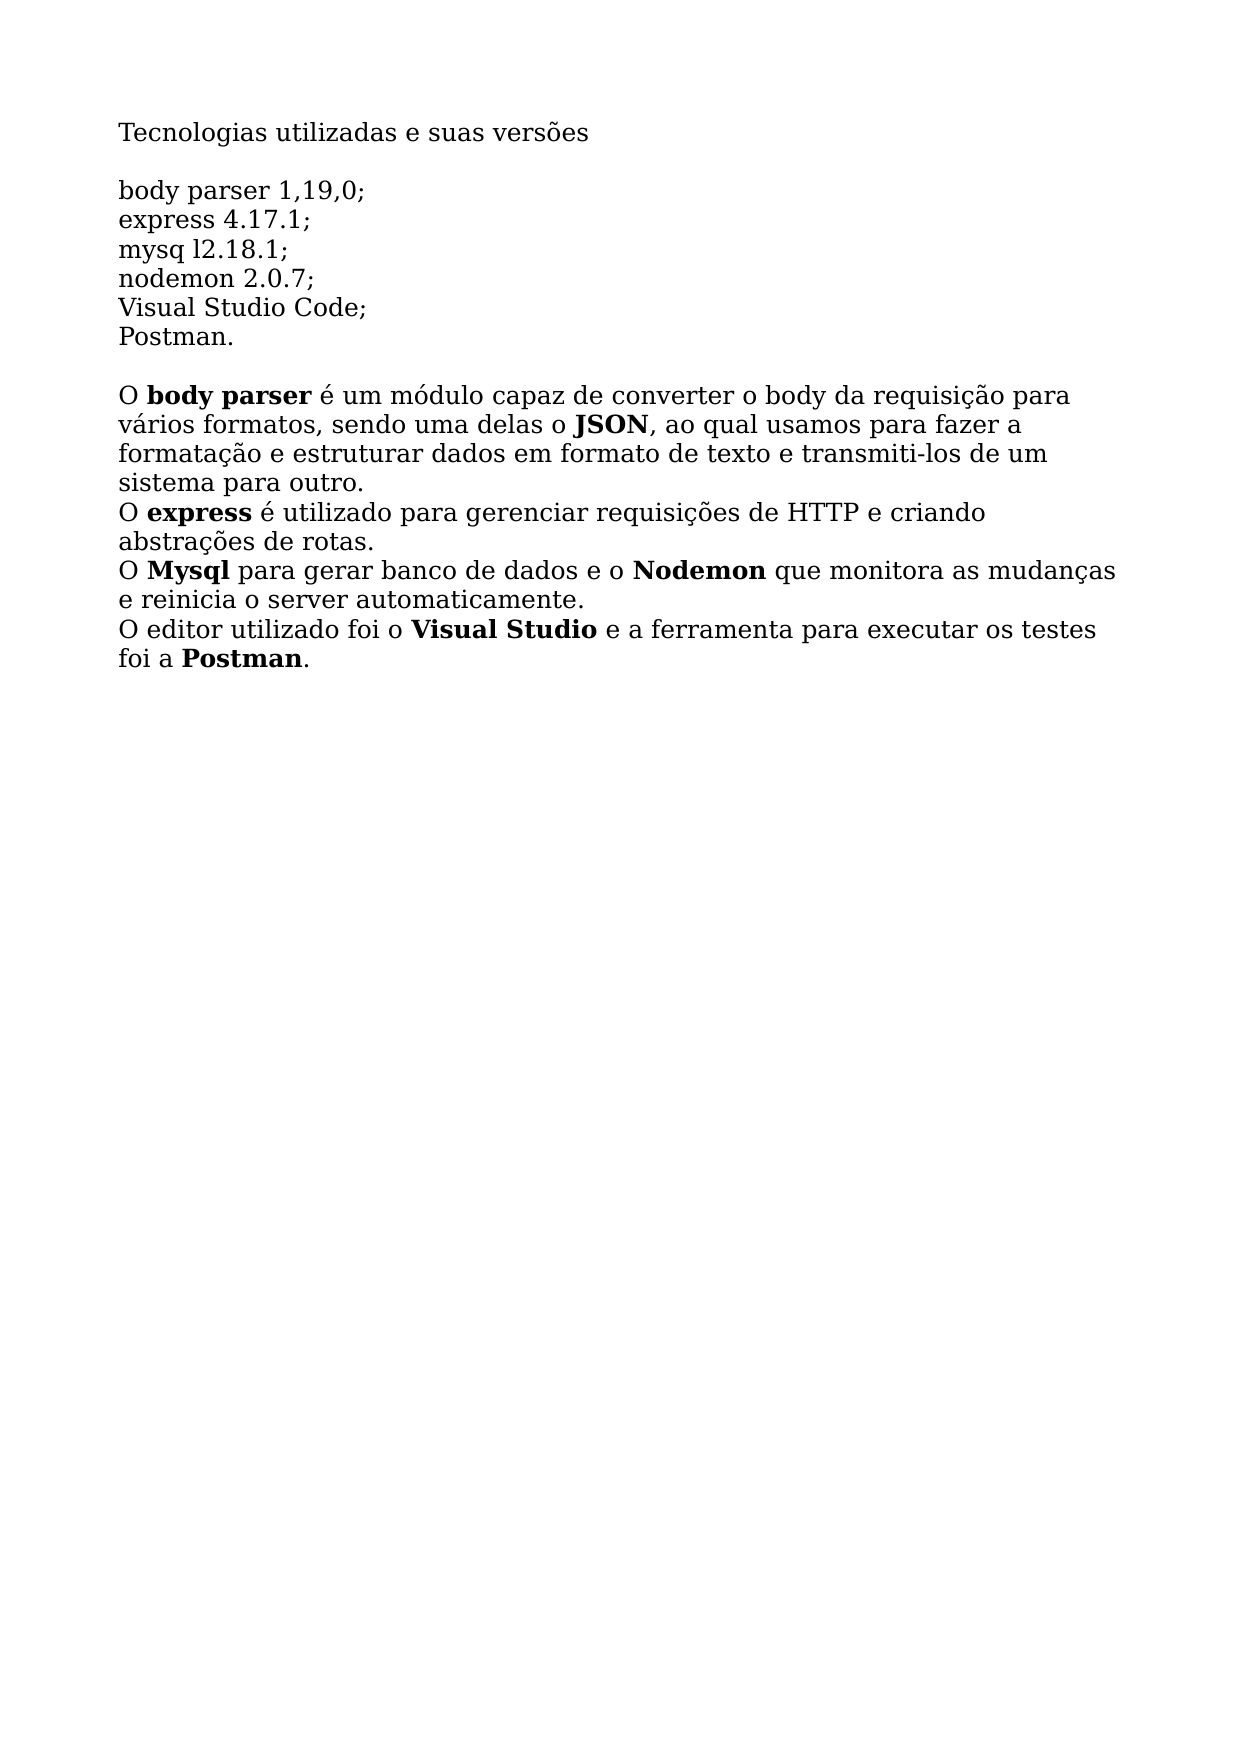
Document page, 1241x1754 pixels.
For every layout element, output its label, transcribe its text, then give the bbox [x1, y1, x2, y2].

text O Mysql para gerar banco de dados e o Nodemon que monitora as mudanças e reinicia o server automaticamente. [118, 556, 1122, 615]
text Visual Studio Code; [118, 293, 1122, 322]
text nodemon 2.0.7; [118, 264, 1122, 293]
text O editor utilizado foi o Visual Studio e a ferramenta para executar os testes foi a Postman. [118, 615, 1122, 673]
text Tecnologias utilizadas e suas versões [118, 118, 1122, 147]
text O body parser é um módulo capaz de converter o body da requisição para vários formatos, sendo uma delas o JSON, ao qual usamos para fazer a formatação e estruturar dados em formato de texto e transmiti-los de um sistema para outro. [118, 381, 1122, 498]
text Postman. [118, 322, 1122, 351]
text O express é utilizado para gerenciar requisições de HTTP e criando abstrações de rotas. [118, 498, 1122, 556]
text express 4.17.1; [118, 206, 1122, 235]
text body parser 1,19,0; [118, 176, 1122, 206]
text mysq l2.18.1; [118, 235, 1122, 264]
